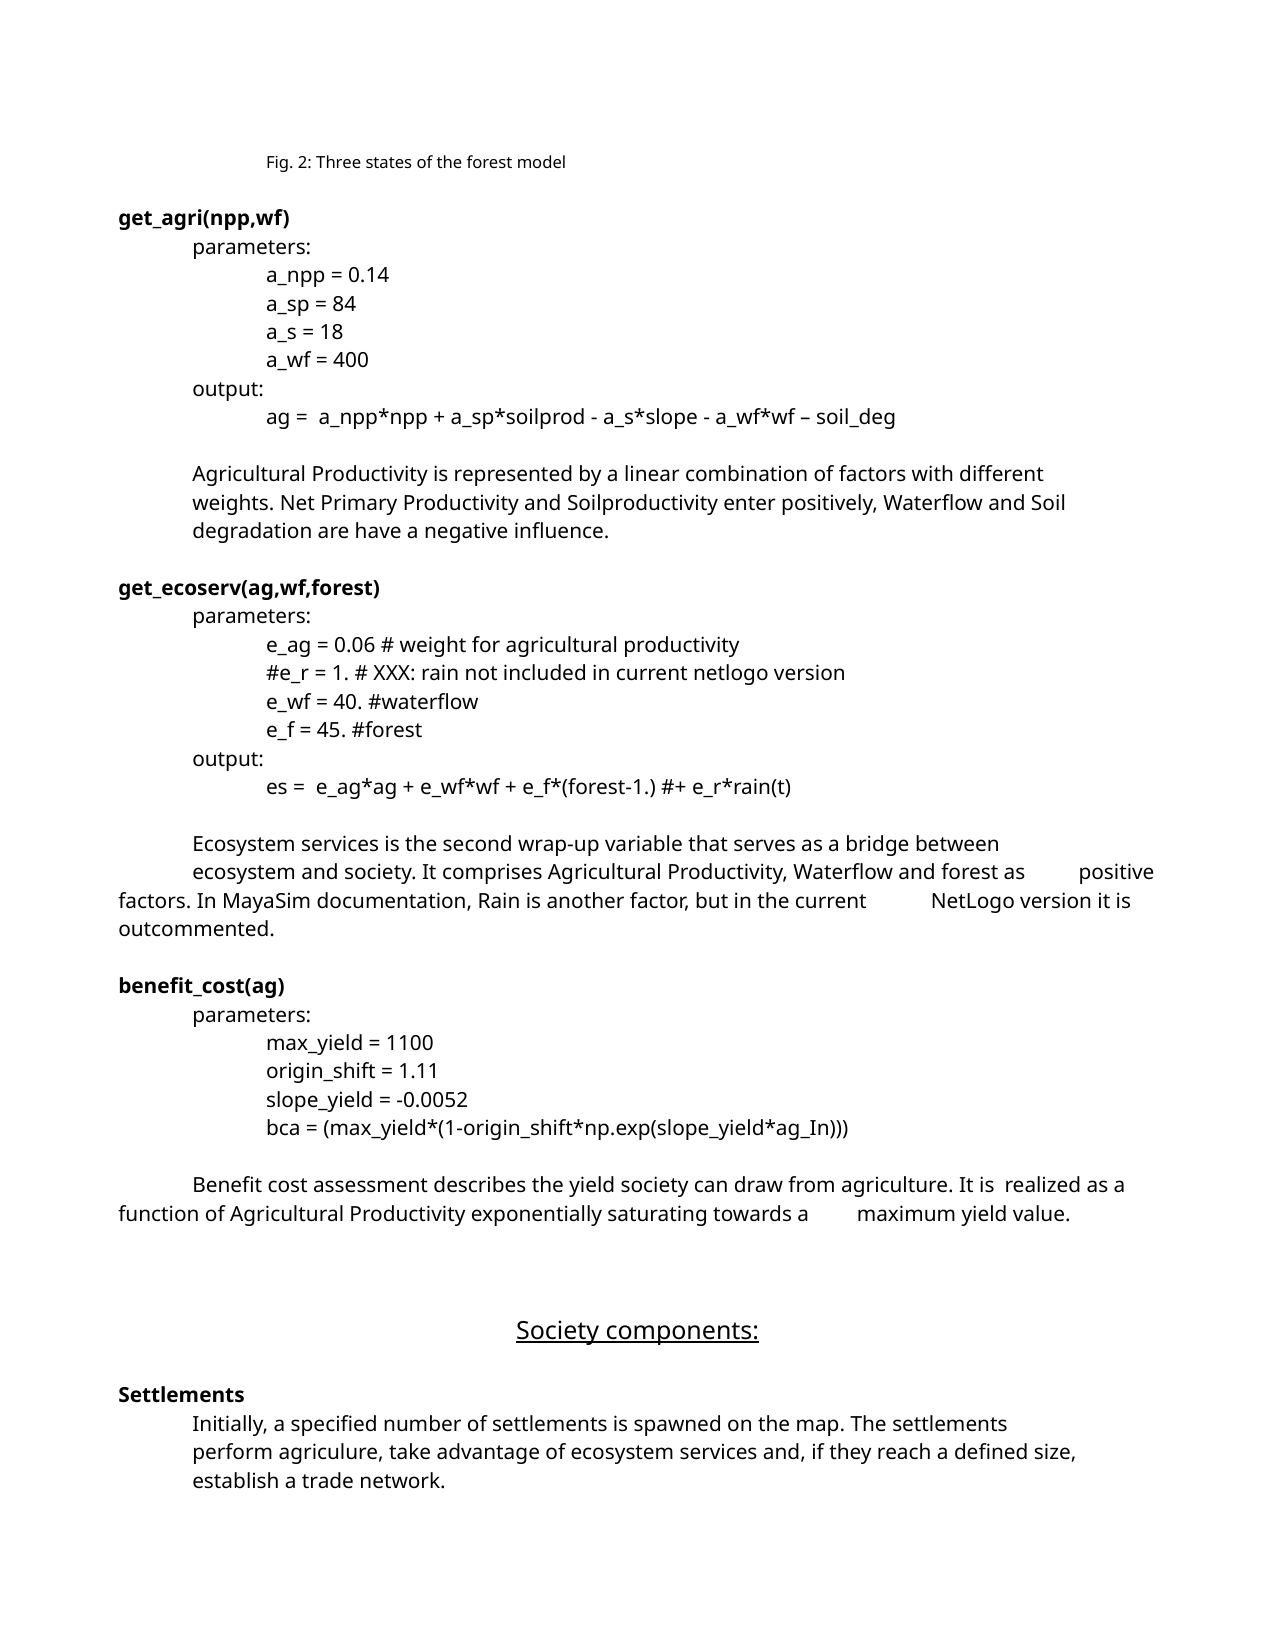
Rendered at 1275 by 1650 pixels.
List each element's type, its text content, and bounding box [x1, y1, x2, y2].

text parameters: [118, 1000, 1157, 1028]
text origin_shift = 1.11 [118, 1057, 1157, 1085]
text Agricultural Productivity is represented by a linear combination of factors with different weights. Net Primary Productivity and Soilproductivity enter positively, Waterflow and Soil degradation are have a negative influence. [118, 459, 1157, 545]
text parameters: [118, 602, 1157, 630]
text get_ecoserv(ag,wf,forest) [118, 573, 1157, 602]
text Society components: [118, 1312, 1157, 1347]
text establish a trade network. [118, 1466, 1157, 1494]
text a_wf = 400 [118, 346, 1157, 374]
text parameters: [118, 232, 1157, 260]
text ag = a_npp*npp + a_sp*soilprod - a_s*slope - a_wf*wf – soil_deg [118, 402, 1157, 431]
text Benefit cost assessment describes the yield society can draw from agriculture. It is realized as a function of Agricultural Productivity exponentially saturating towards a maximum yield value. [118, 1170, 1157, 1227]
text Fig. 2: Three states of the forest model [118, 147, 1157, 175]
text a_s = 18 [118, 317, 1157, 346]
text #e_r = 1. # XXX: rain not included in current netlogo version [118, 658, 1157, 687]
text e_wf = 40. #waterflow [118, 687, 1157, 715]
text benefit_cost(ag) [118, 971, 1157, 1000]
text output: [118, 374, 1157, 402]
text e_f = 45. #forest [118, 715, 1157, 744]
text es = e_ag*ag + e_wf*wf + e_f*(forest-1.) #+ e_r*rain(t) [118, 772, 1157, 801]
text output: [118, 744, 1157, 772]
text bca = (max_yield*(1-origin_shift*np.exp(slope_yield*ag_In))) [118, 1113, 1157, 1142]
text max_yield = 1100 [118, 1028, 1157, 1057]
text get_agri(npp,wf) [118, 203, 1157, 232]
text a_npp = 0.14 [118, 260, 1157, 289]
text Settlements [118, 1381, 1157, 1409]
text slope_yield = -0.0052 [118, 1085, 1157, 1113]
text Initially, a specified number of settlements is spawned on the map. The settlements perform agriculure, take advantage of ecosystem services and, if they reach a defined size, [118, 1409, 1157, 1466]
text a_sp = 84 [118, 289, 1157, 317]
text Ecosystem services is the second wrap-up variable that serves as a bridge between ecosystem and society. It comprises Agricultural Productivity, Waterflow and forest as positive factors. In MayaSim documentation, Rain is another factor, but in the current NetLogo version it is outcommented. [118, 829, 1157, 943]
text e_ag = 0.06 # weight for agricultural productivity [118, 630, 1157, 658]
